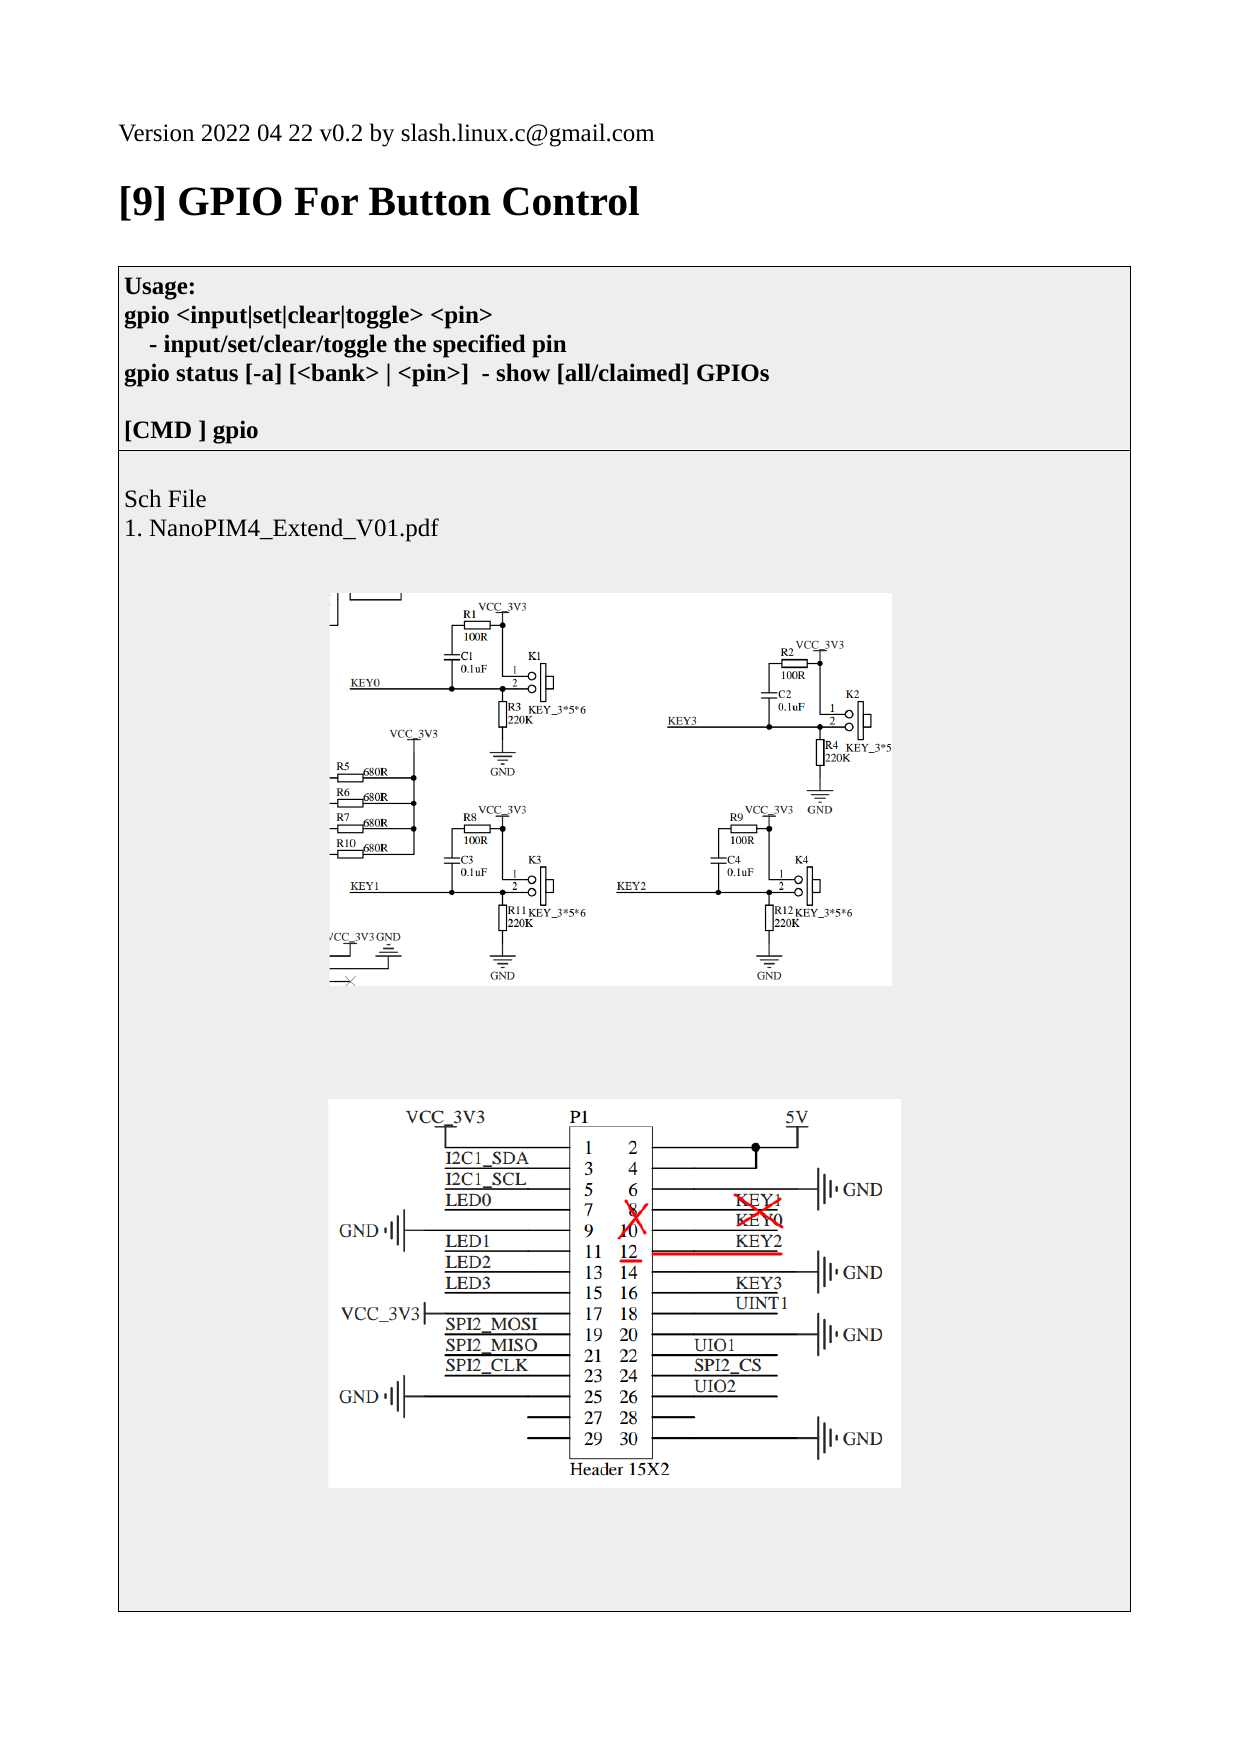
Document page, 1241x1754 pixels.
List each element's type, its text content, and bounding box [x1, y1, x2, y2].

picture [328, 1099, 902, 1488]
picture [329, 593, 892, 986]
subtitle [9] GPIO For Button Control [118, 176, 1122, 224]
table_cell Sch File 1. NanoPIM4_Extend_V01.pdf [119, 451, 1130, 1611]
table_header Usage: gpio <input|set|clear|toggle> <pin> - input/set/clear/toggle the specified pin gpio status [-a] [<bank> | <pin>] - show [all/claimed] GPIOs [CMD ] gpio [119, 267, 1130, 449]
